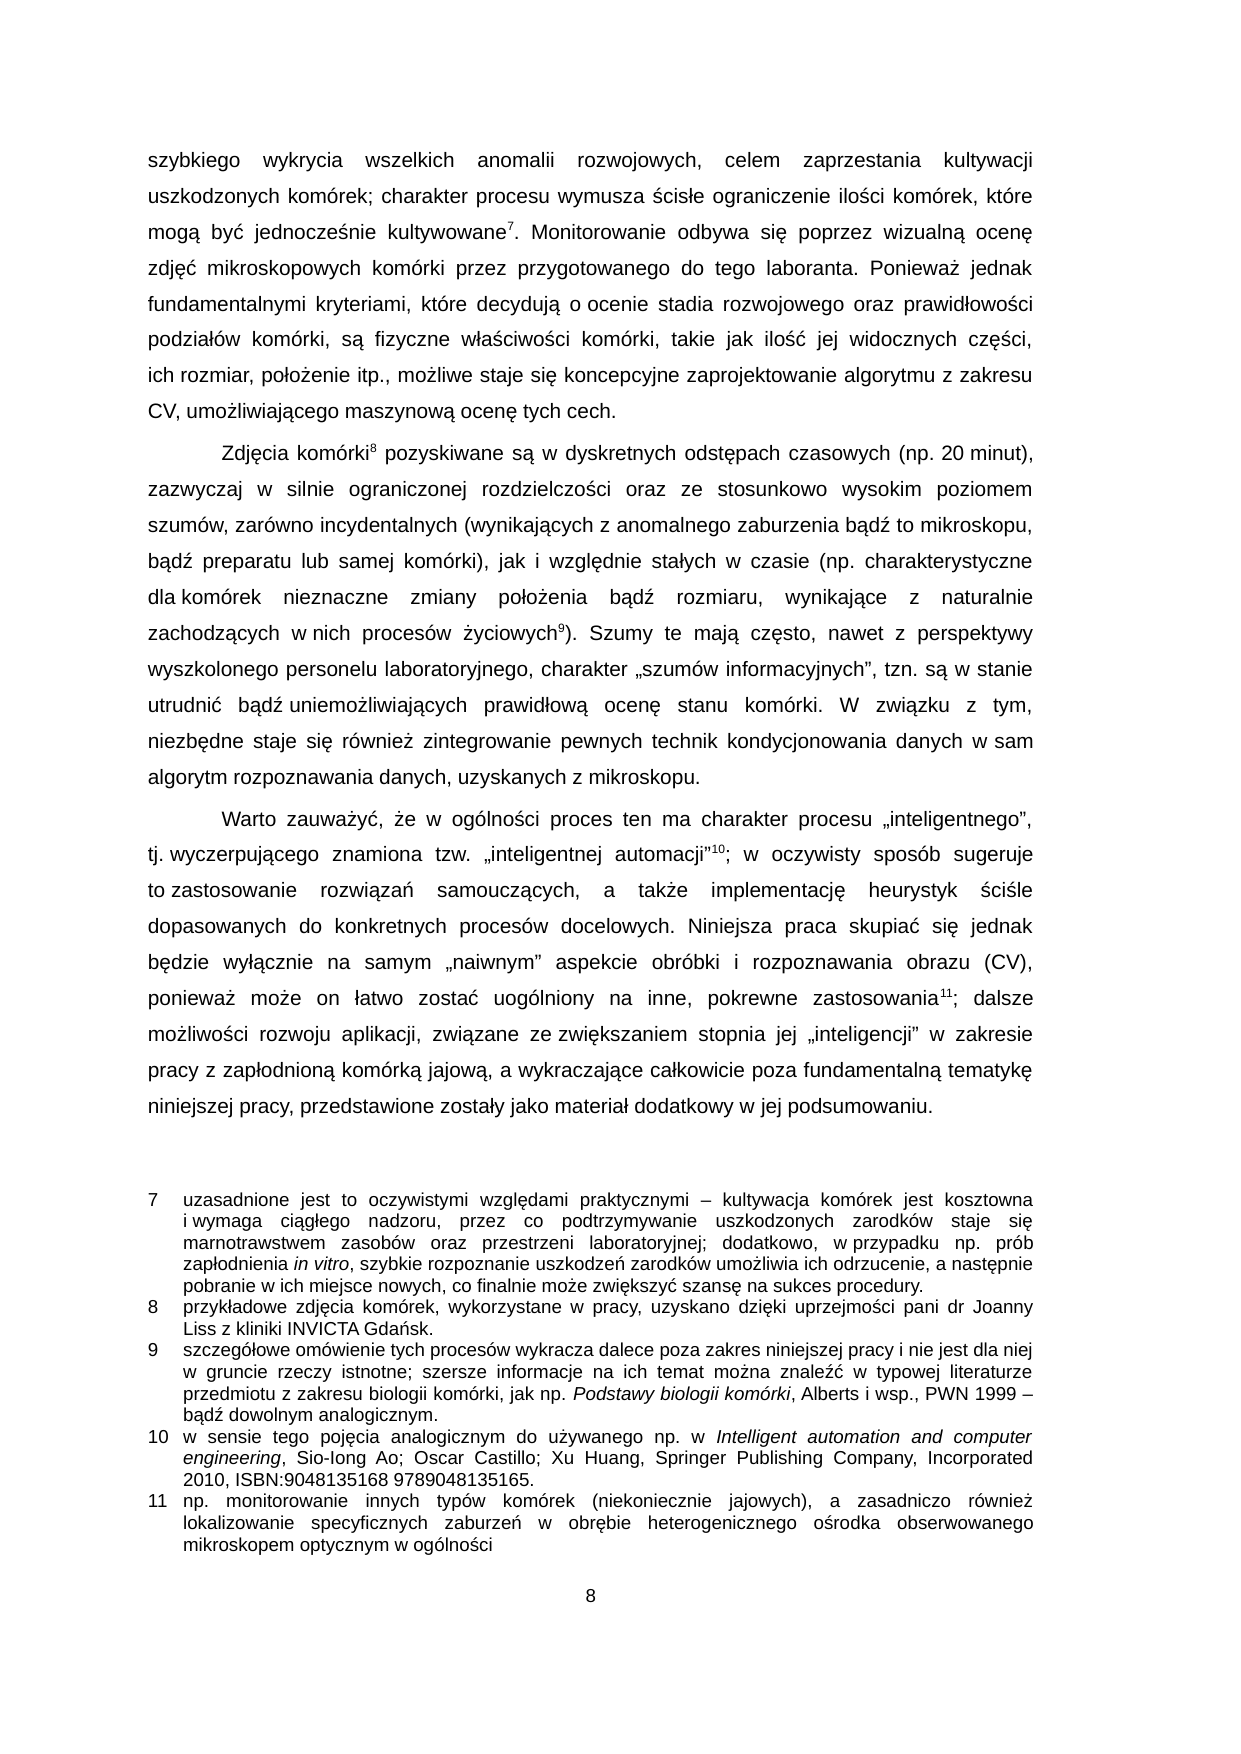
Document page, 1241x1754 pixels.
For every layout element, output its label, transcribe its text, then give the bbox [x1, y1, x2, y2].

text uzasadnione jest to oczywistymi względami praktycznymi – kultywacja komórek jest kosztowna i wymaga ciągłego nadzoru, przez co podtrzymywanie uszkodzonych zarodków staje się marnotrawstwem zasobów oraz przestrzeni laboratoryjnej; dodatkowo, w przypadku np. prób zapłodnienia in vitro, szybkie rozpoznanie uszkodzeń zarodków umożliwia ich odrzucenie, a następnie pobranie w ich miejsce nowych, co finalnie może zwiększyć szansę na sukces procedury. [148, 1188, 1033, 1296]
text Warto zauważyć, że w ogólności proces ten ma charakter procesu „inteligentnego”, tj. wyczerpującego znamiona tzw. „inteligentnej automacji”; w oczywisty sposób sugeruje to zastosowanie rozwiązań samouczących, a także implementację heurystyk ściśle dopasowanych do konkretnych procesów docelowych. Niniejsza praca skupiać się jednak będzie wyłącznie na samym „naiwnym” aspekcie obróbki i rozpoznawania obrazu (CV), ponieważ może on łatwo zostać uogólniony na inne, pokrewne zastosowania; dalsze możliwości rozwoju aplikacji, związane ze zwiększaniem stopnia jej „inteligencji” w zakresie pracy z zapłodnioną komórką jajową, a wykraczające całkowicie poza fundamentalną tematykę niniejszej pracy, przedstawione zostały jako materiał dodatkowy w jej podsumowaniu. [148, 806, 1033, 1118]
text np. monitorowanie innych typów komórek (niekoniecznie jajowych), a zasadniczo również lokalizowanie specyficznych zaburzeń w obrębie heterogenicznego ośrodka obserwowanego mikroskopem optycznym w ogólności [148, 1490, 1033, 1555]
text szybkiego wykrycia wszelkich anomalii rozwojowych, celem zaprzestania kultywacji uszkodzonych komórek; charakter procesu wymusza ścisłe ograniczenie ilości komórek, które mogą być jednocześnie kultywowane. Monitorowanie odbywa się poprzez wizualną ocenę zdjęć mikroskopowych komórki przez przygotowanego do tego laboranta. Ponieważ jednak fundamentalnymi kryteriami, które decydują o ocenie stadia rozwojowego oraz prawidłowości podziałów komórki, są fizyczne właściwości komórki, takie jak ilość jej widocznych części, ich rozmiar, położenie itp., możliwe staje się koncepcyjne zaprojektowanie algorytmu z zakresu CV, umożliwiającego maszynową ocenę tych cech. [148, 148, 1033, 423]
text przykładowe zdjęcia komórek, wykorzystane w pracy, uzyskano dzięki uprzejmości pani dr Joanny Liss z kliniki INVICTA Gdańsk. [148, 1296, 1033, 1339]
text szczegółowe omówienie tych procesów wykracza dalece poza zakres niniejszej pracy i nie jest dla niej w gruncie rzeczy istnotne; szersze informacje na ich temat można znaleźć w typowej literaturze przedmiotu z zakresu biologii komórki, jak np. Podstawy biologii komórki, Alberts i wsp., PWN 1999 – bądź dowolnym analogicznym. [148, 1339, 1033, 1426]
text w sensie tego pojęcia analogicznym do używanego np. w Intelligent automation and computer engineering, Sio-Iong Ao; Oscar Castillo; Xu Huang, Springer Publishing Company, Incorporated 2010, ISBN:9048135168 9789048135165. [148, 1426, 1033, 1490]
text Zdjęcia komórki pozyskiwane są w dyskretnych odstępach czasowych (np. 20 minut), zazwyczaj w silnie ograniczonej rozdzielczości oraz ze stosunkowo wysokim poziomem szumów, zarówno incydentalnych (wynikających z anomalnego zaburzenia bądź to mikroskopu, bądź preparatu lub samej komórki), jak i względnie stałych w czasie (np. charakterystyczne dla komórek nieznaczne zmiany położenia bądź rozmiaru, wynikające z naturalnie zachodzących w nich procesów życiowych). Szumy te mają często, nawet z perspektywy wyszkolonego personelu laboratoryjnego, charakter „szumów informacyjnych”, tzn. są w stanie utrudnić bądź uniemożliwiających prawidłową ocenę stanu komórki. W związku z tym, niezbędne staje się również zintegrowanie pewnych technik kondycjonowania danych w sam algorytm rozpoznawania danych, uzyskanych z mikroskopu. [148, 441, 1033, 788]
